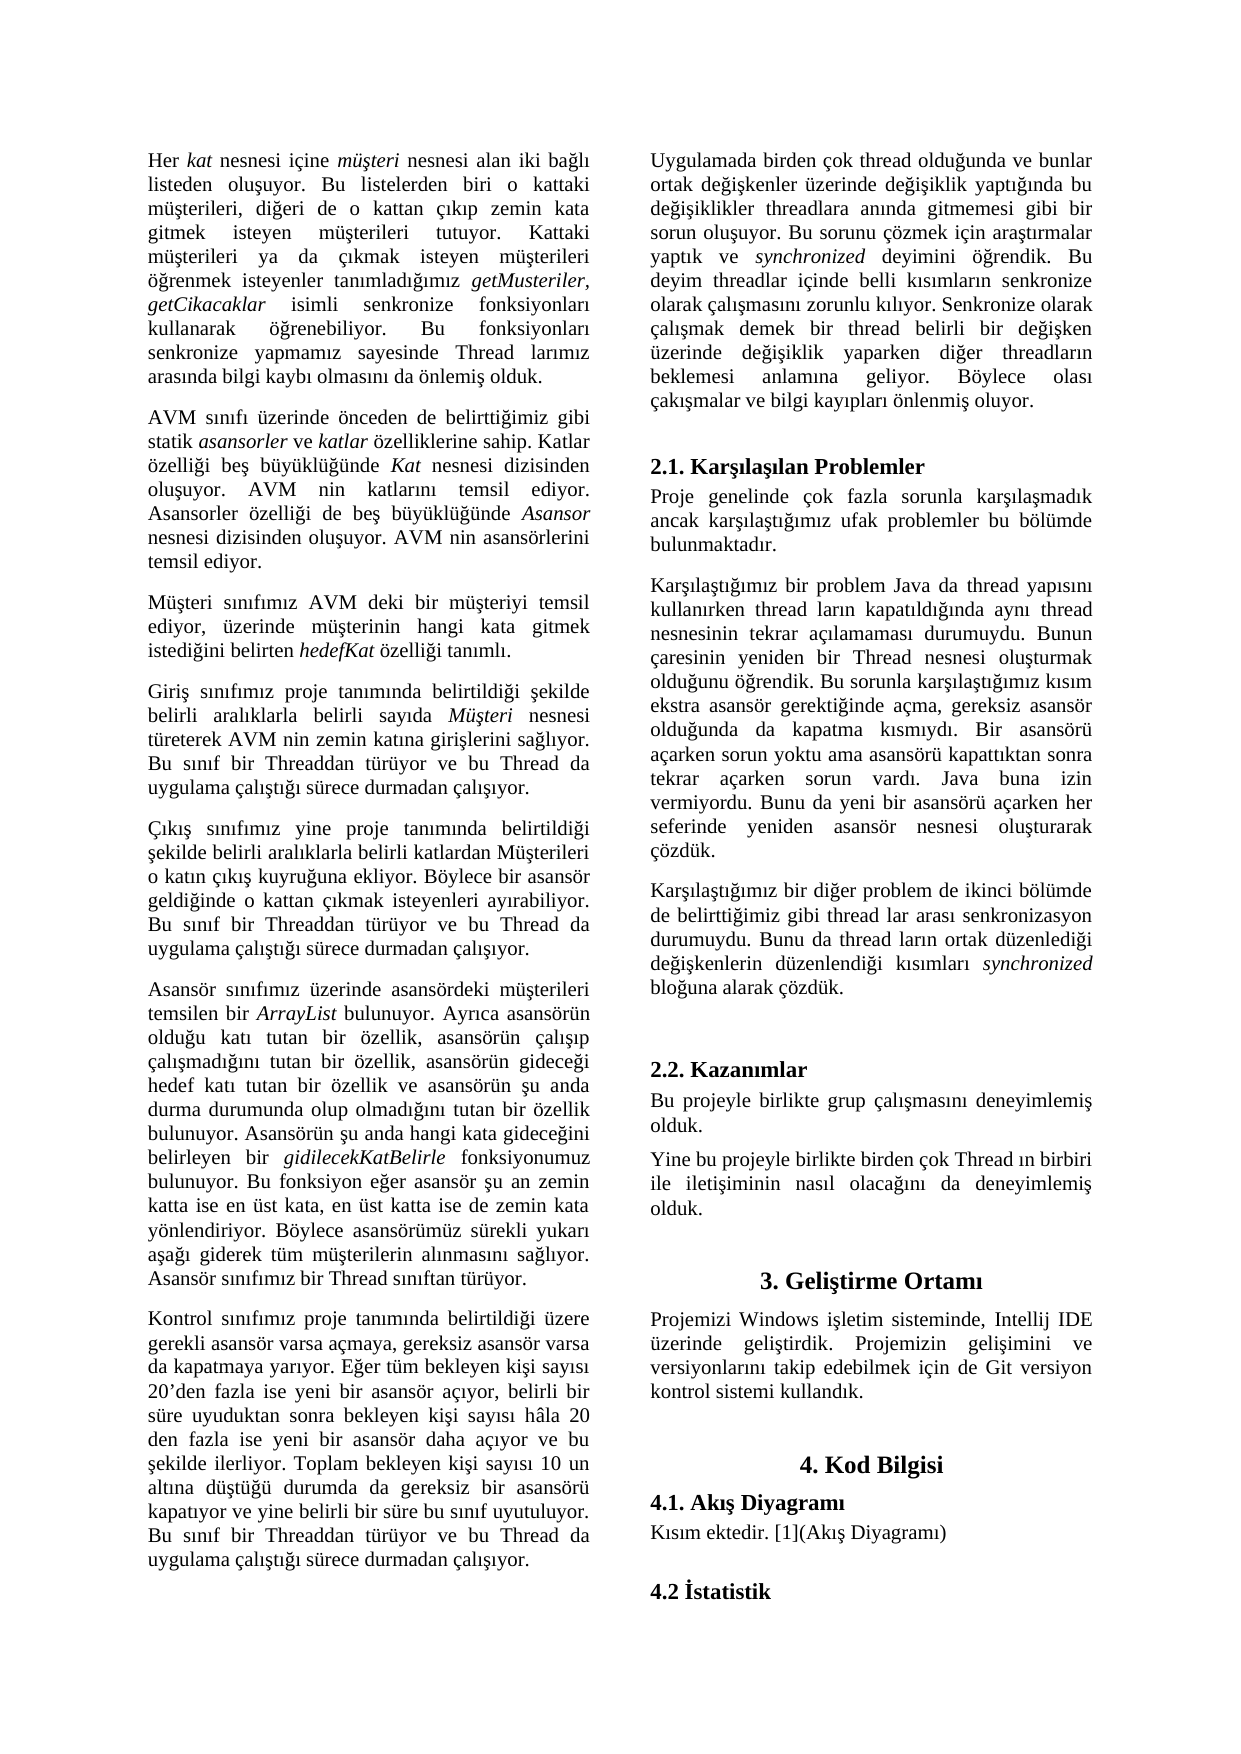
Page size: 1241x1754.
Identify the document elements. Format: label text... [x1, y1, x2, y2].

text Müşteri sınıfımız AVM deki bir müşteriyi temsil ediyor, üzerinde müşterinin hangi kata gitmek istediğini belirten hedefKat özelliği tanımlı. [148, 590, 590, 662]
text 4. Kod Bilgisi [650, 1450, 1093, 1478]
text Uygulamada birden çok thread olduğunda ve bunlar ortak değişkenler üzerinde değişiklik yaptığında bu değişiklikler threadlara anında gitmemesi gibi bir sorun oluşuyor. Bu sorunu çözmek için araştırmalar yaptık ve synchronized deyimini öğrendik. Bu deyim threadlar içinde belli kısımların senkronize olarak çalışmasını zorunlu kılıyor. Senkronize olarak çalışmak demek bir thread belirli bir değişken üzerinde değişiklik yaparken diğer threadların beklemesi anlamına geliyor. Böylece olası çakışmalar ve bilgi kayıpları önlenmiş oluyor. [650, 148, 1093, 412]
text Proje genelinde çok fazla sorunla karşılaşmadık ancak karşılaştığımız ufak problemler bu bölümde bulunmaktadır. [650, 484, 1093, 556]
text Bu projeyle birlikte grup çalışmasını deneyimlemiş olduk. [650, 1088, 1093, 1137]
text 4.2 İstatistik [650, 1578, 1093, 1604]
text 3. Geliştirme Ortamı [650, 1266, 1093, 1295]
text 4.1. Akış Diyagramı [650, 1489, 1093, 1516]
text AVM sınıfı üzerinde önceden de belirttiğimiz gibi statik asansorler ve katlar özelliklerine sahip. Katlar özelliği beş büyüklüğünde Kat nesnesi dizisinden oluşuyor. AVM nin katlarını temsil ediyor. Asansorler özelliği de beş büyüklüğünde Asansor nesnesi dizisinden oluşuyor. AVM nin asansörlerini temsil ediyor. [148, 405, 590, 573]
text Çıkış sınıfımız yine proje tanımında belirtildiği şekilde belirli aralıklarla belirli katlardan Müşterileri o katın çıkış kuyruğuna ekliyor. Böylece bir asansör geldiğinde o kattan çıkmak isteyenleri ayırabiliyor. Bu sınıf bir Threaddan türüyor ve bu Thread da uygulama çalıştığı sürece durmadan çalışıyor. [148, 816, 590, 960]
text Karşılaştığımız bir diğer problem de ikinci bölümde de belirttiğimiz gibi thread lar arası senkronizasyon durumuydu. Bunu da thread ların ortak düzenlediği değişkenlerin düzenlendiği kısımları synchronized bloğuna alarak çözdük. [650, 878, 1093, 999]
text Yine bu projeyle birlikte birden çok Thread ın birbiri ile iletişiminin nasıl olacağını da deneyimlemiş olduk. [650, 1147, 1093, 1219]
text Karşılaştığımız bir problem Java da thread yapısını kullanırken thread ların kapatıldığında aynı thread nesnesinin tekrar açılamaması durumuydu. Bunun çaresinin yeniden bir Thread nesnesi oluşturmak olduğunu öğrendik. Bu sorunla karşılaştığımız kısım ekstra asansör gerektiğinde açma, gereksiz asansör olduğunda da kapatma kısmıydı. Bir asansörü açarken sorun yoktu ama asansörü kapattıktan sonra tekrar açarken sorun vardı. Java buna izin vermiyordu. Bunu da yeni bir asansörü açarken her seferinde yeniden asansör nesnesi oluşturarak çözdük. [650, 573, 1093, 862]
text Kısım ektedir. [1](Akış Diyagramı) [650, 1520, 1093, 1544]
text 2.1. Karşılaşılan Problemler [650, 453, 1093, 479]
text Giriş sınıfımız proje tanımında belirtildiği şekilde belirli aralıklarla belirli sayıda Müşteri nesnesi türeterek AVM nin zemin katına girişlerini sağlıyor. Bu sınıf bir Threaddan türüyor ve bu Thread da uygulama çalıştığı sürece durmadan çalışıyor. [148, 679, 590, 799]
text Kontrol sınıfımız proje tanımında belirtildiği üzere gerekli asansör varsa açmaya, gereksiz asansör varsa da kapatmaya yarıyor. Eğer tüm bekleyen kişi sayısı 20’den fazla ise yeni bir asansör açıyor, belirli bir süre uyuduktan sonra bekleyen kişi sayısı hâla 20 den fazla ise yeni bir asansör daha açıyor ve bu şekilde ilerliyor. Toplam bekleyen kişi sayısı 10 un altına düştüğü durumda da gereksiz bir asansörü kapatıyor ve yine belirli bir süre bu sınıf uyutuluyor. Bu sınıf bir Threaddan türüyor ve bu Thread da uygulama çalıştığı sürece durmadan çalışıyor. [148, 1306, 590, 1571]
text 2.2. Kazanımlar [650, 1056, 1093, 1082]
text Projemizi Windows işletim sisteminde, Intellij IDE üzerinde geliştirdik. Projemizin gelişimini ve versiyonlarını takip edebilmek için de Git versiyon kontrol sistemi kullandık. [650, 1307, 1093, 1403]
text Asansör sınıfımız üzerinde asansördeki müşterileri temsilen bir ArrayList bulunuyor. Ayrıca asansörün olduğu katı tutan bir özellik, asansörün çalışıp çalışmadığını tutan bir özellik, asansörün gideceği hedef katı tutan bir özellik ve asansörün şu anda durma durumunda olup olmadığını tutan bir özellik bulunuyor. Asansörün şu anda hangi kata gideceğini belirleyen bir gidilecekKatBelirle fonksiyonumuz bulunuyor. Bu fonksiyon eğer asansör şu an zemin katta ise en üst kata, en üst katta ise de zemin kata yönlendiriyor. Böylece asansörümüz sürekli yukarı aşağı giderek tüm müşterilerin alınmasını sağlıyor. Asansör sınıfımız bir Thread sınıftan türüyor. [148, 977, 590, 1290]
text Her kat nesnesi içine müşteri nesnesi alan iki bağlı listeden oluşuyor. Bu listelerden biri o kattaki müşterileri, diğeri de o kattan çıkıp zemin kata gitmek isteyen müşterileri tutuyor. Kattaki müşterileri ya da çıkmak isteyen müşterileri öğrenmek isteyenler tanımladığımız getMusteriler, getCikacaklar isimli senkronize fonksiyonları kullanarak öğrenebiliyor. Bu fonksiyonları senkronize yapmamız sayesinde Thread larımız arasında bilgi kaybı olmasını da önlemiş olduk. [148, 148, 590, 388]
